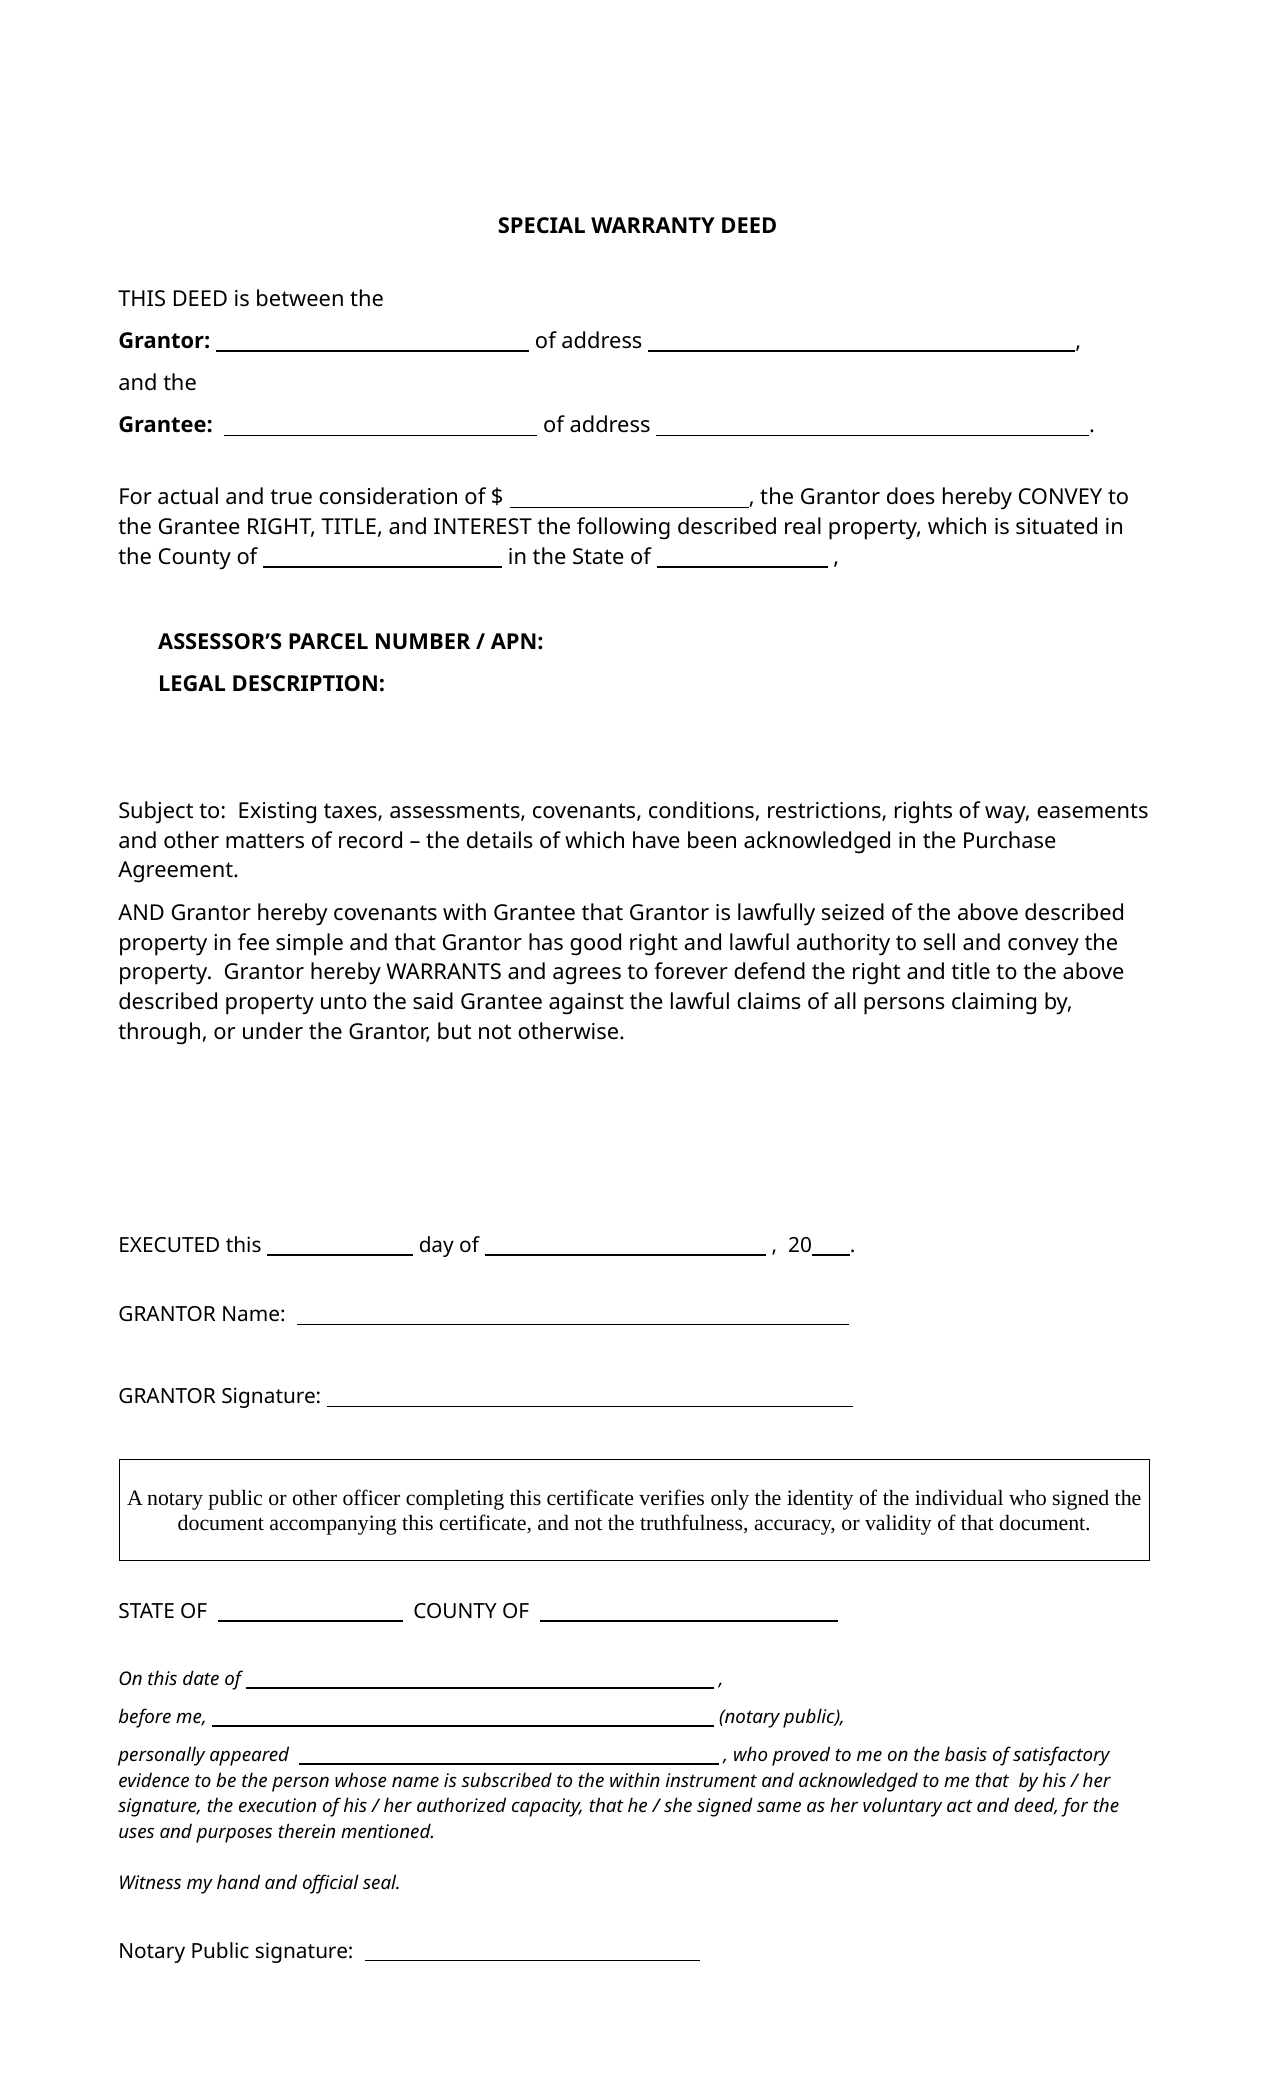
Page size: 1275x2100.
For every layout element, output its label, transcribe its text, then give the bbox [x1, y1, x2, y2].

subtitle SPECIAL WARRANTY DEED [118, 210, 1157, 240]
text THIS DEED is between the [118, 253, 1157, 312]
text For actual and true consideration of $ , the Grantor does hereby CONVEY to the Grantee RIGHT, TITLE, and INTEREST the following described real property, which is situated in the County of in the State of , [118, 481, 1157, 571]
text and the [118, 367, 1157, 397]
text Subject to: Existing taxes, assessments, covenants, conditions, restrictions, rights of way, easements and other matters of record – the details of which have been acknowledged in the Purchase Agreement. [118, 795, 1157, 884]
text GRANTOR Signature: [118, 1381, 1157, 1438]
text personally appeared , who proved to me on the basis of satisfactory evidence to be the person whose name is subscribed to the within instrument and acknowledged to me that by his / her signature, the execution of his / her authorized capacity, that he / she signed same as her voluntary act and deed, for the uses and purposes therein mentioned. Witness my hand and official seal. [118, 1742, 1157, 1923]
text Notary Public signature: [118, 1936, 1157, 1964]
text before me, (notary public), [118, 1704, 1157, 1729]
text Grantee: of address . [118, 409, 1157, 439]
text LEGAL DESCRIPTION: [118, 668, 1082, 698]
text STATE OF COUNTY OF [118, 1596, 1157, 1653]
text AND Grantor hereby covenants with Grantee that Grantor is lawfully seized of the above described property in fee simple and that Grantor has good right and lawful authority to sell and convey the property. Grantor hereby WARRANTS and agrees to forever defend the right and title to the above described property unto the said Grantee against the lawful claims of all persons claiming by, through, or under the Grantor, but not otherwise. [118, 897, 1157, 1046]
text On this date of , [118, 1666, 1157, 1691]
text GRANTOR Name: [118, 1299, 1157, 1328]
text Grantor: of address , [118, 325, 1157, 354]
text EXECUTED this day of , 20 . [118, 1230, 1157, 1287]
text ASSESSOR’S PARCEL NUMBER / APN: [118, 626, 1082, 655]
